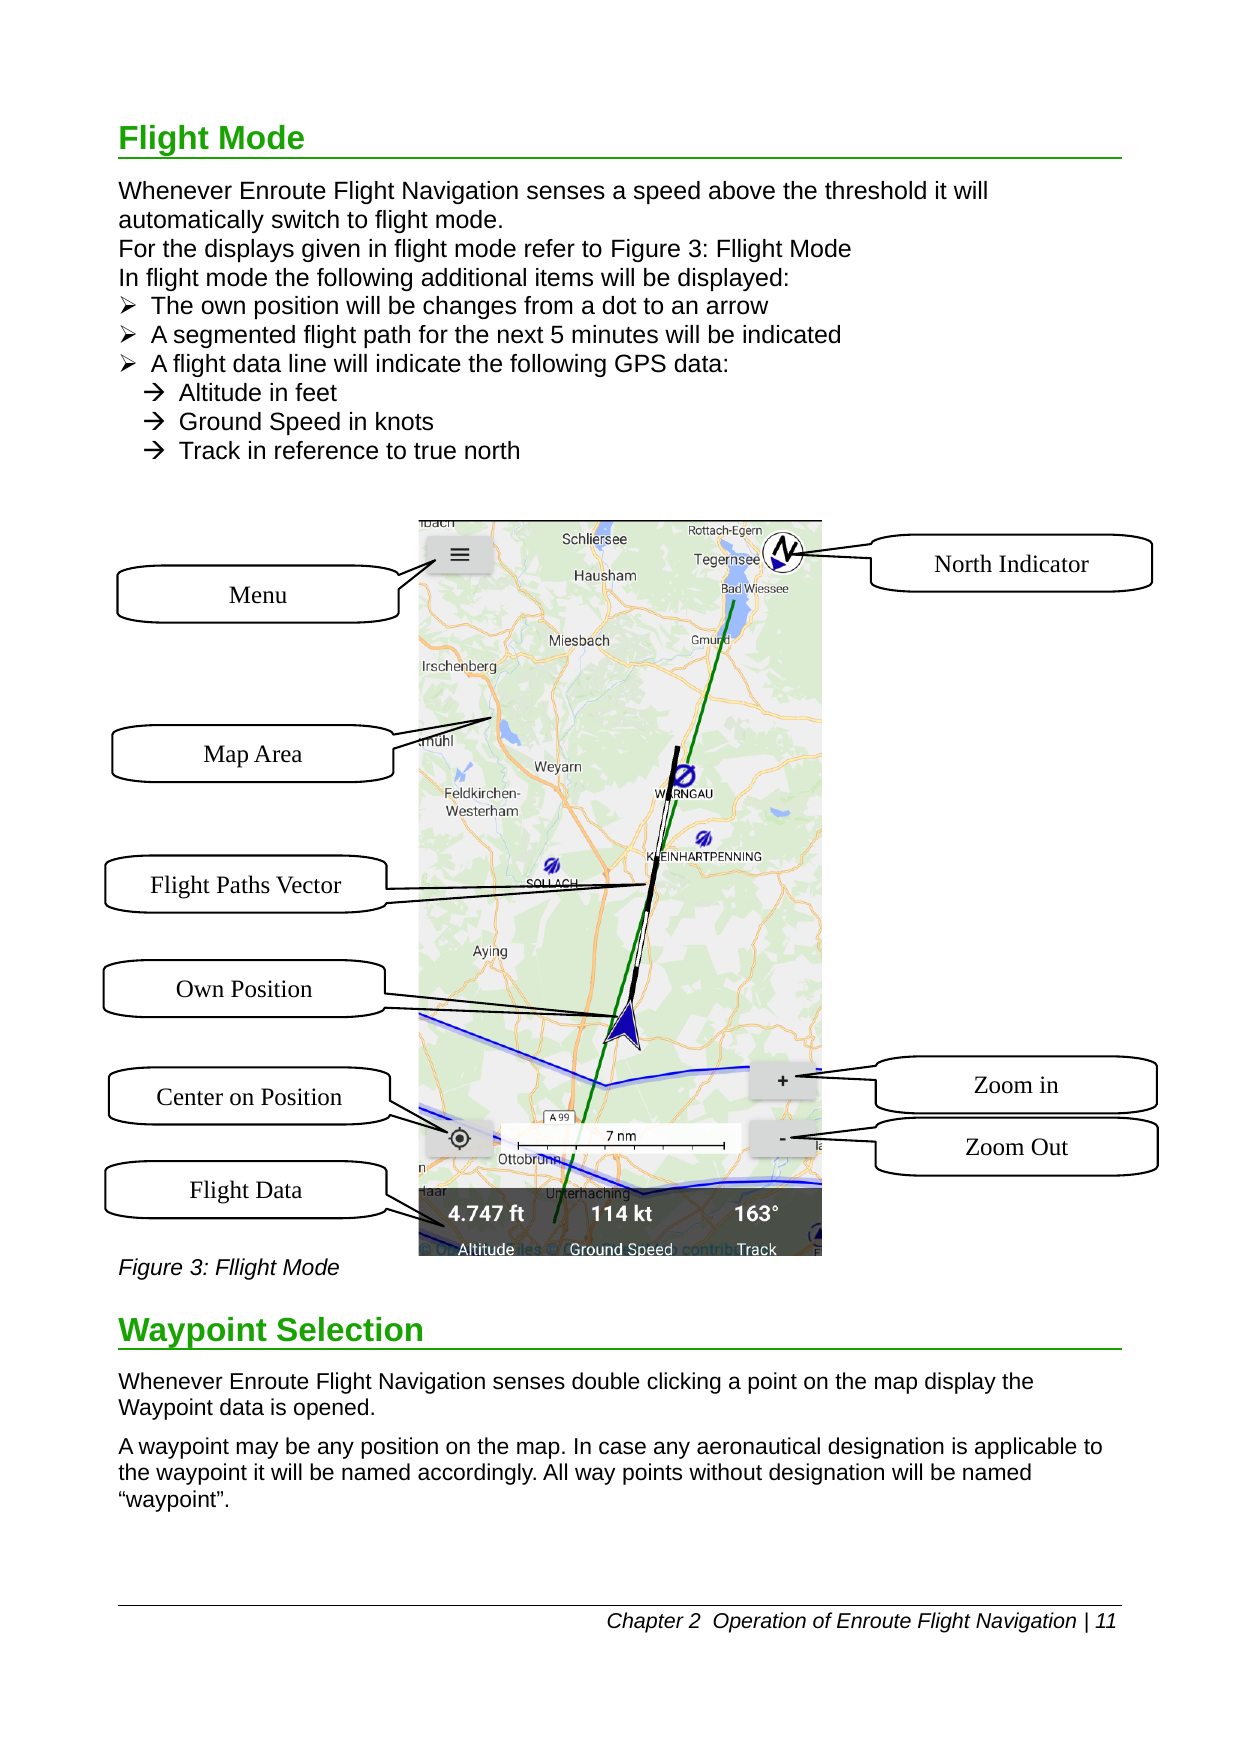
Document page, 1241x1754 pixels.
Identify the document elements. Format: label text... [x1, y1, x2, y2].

list Altitude in feet [142, 378, 1122, 407]
picture [418, 724, 464, 739]
picture [418, 520, 822, 1256]
list A flight data line will indicate the following GPS data: [118, 349, 1122, 378]
picture [418, 1119, 429, 1125]
text In flight mode the following additional items will be displayed: [118, 263, 1122, 291]
list A segmented flight path for the next 5 minutes will be indicated [118, 320, 1122, 349]
subtitle Whenever Enroute Flight Navigation senses double clicking a point on the map display the Waypoint data is opened. [118, 1368, 1122, 1421]
picture [418, 998, 560, 1013]
picture [418, 1214, 426, 1219]
subtitle Waypoint Selection [118, 1309, 1122, 1348]
list Track in reference to true north [142, 436, 1122, 464]
text Figure 3: Fllight Mode [118, 1254, 1122, 1280]
list The own position will be changes from a dot to an arrow [118, 291, 1122, 320]
list Ground Speed in knots [142, 407, 1122, 436]
picture [418, 887, 580, 899]
text For the displays given in flight mode refer to Figure 3: Fllight Mode [118, 234, 1122, 263]
subtitle A waypoint may be any position on the map. In case any aeronautical designation is applicable to the waypoint it will be named accordingly. All way points without designation will be named “waypoint”. [118, 1433, 1122, 1512]
subtitle Flight Mode [118, 118, 1122, 157]
text Whenever Enroute Flight Navigation senses a speed above the threshold it will automatically switch to flight mode. [118, 176, 1122, 234]
